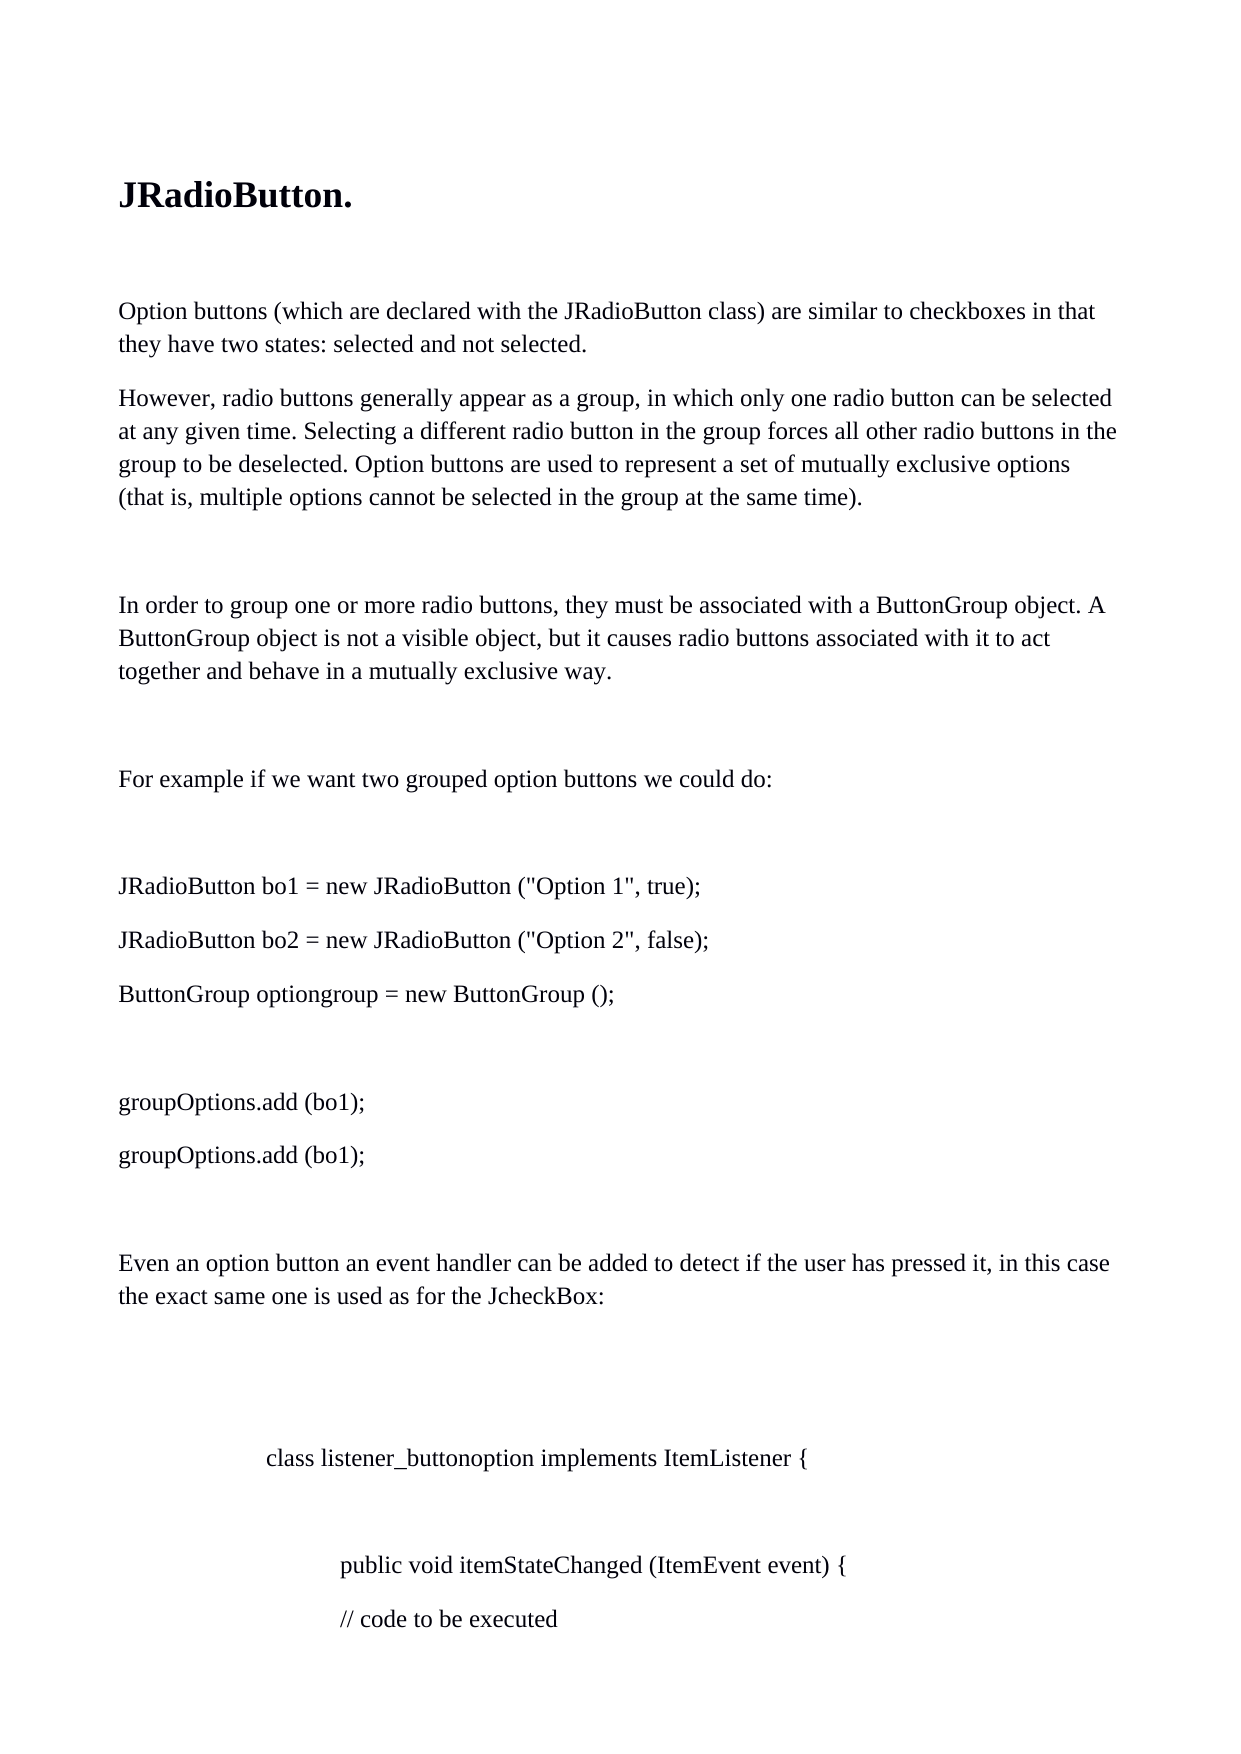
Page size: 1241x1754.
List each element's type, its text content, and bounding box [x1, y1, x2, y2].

text In order to group one or more radio buttons, they must be associated with a ButtonGroup object. A ButtonGroup object is not a visible object, but it causes radio buttons associated with it to act together and behave in a mutually exclusive way. [118, 590, 1122, 685]
text public void itemStateChanged (ItemEvent event) { [118, 1551, 1122, 1579]
text Even an option button an event handler can be added to detect if the user has pressed it, in this case the exact same one is used as for the JcheckBox: [118, 1248, 1122, 1310]
text class listener_buttonoption implements ItemListener { [118, 1443, 1122, 1472]
text groupOptions.add (bo1); [118, 1141, 1122, 1169]
text ButtonGroup optiongroup = new ButtonGroup (); [118, 979, 1122, 1008]
text JRadioButton bo1 = new JRadioButton ("Option 1", true); [118, 871, 1122, 900]
text Option buttons (which are declared with the JRadioButton class) are similar to checkboxes in that they have two states: selected and not selected. [118, 296, 1122, 358]
text // code to be executed [118, 1604, 1122, 1633]
text For example if we want two grouped option buttons we could do: [118, 764, 1122, 792]
text However, radio buttons generally appear as a group, in which only one radio button can be selected at any given time. Selecting a different radio button in the group forces all other radio buttons in the group to be deselected. Option buttons are used to represent a set of mutually exclusive options (that is, multiple options cannot be selected in the group at the same time). [118, 383, 1122, 511]
text groupOptions.add (bo1); [118, 1087, 1122, 1116]
text JRadioButton. [118, 172, 1122, 215]
text JRadioButton bo2 = new JRadioButton ("Option 2", false); [118, 925, 1122, 954]
